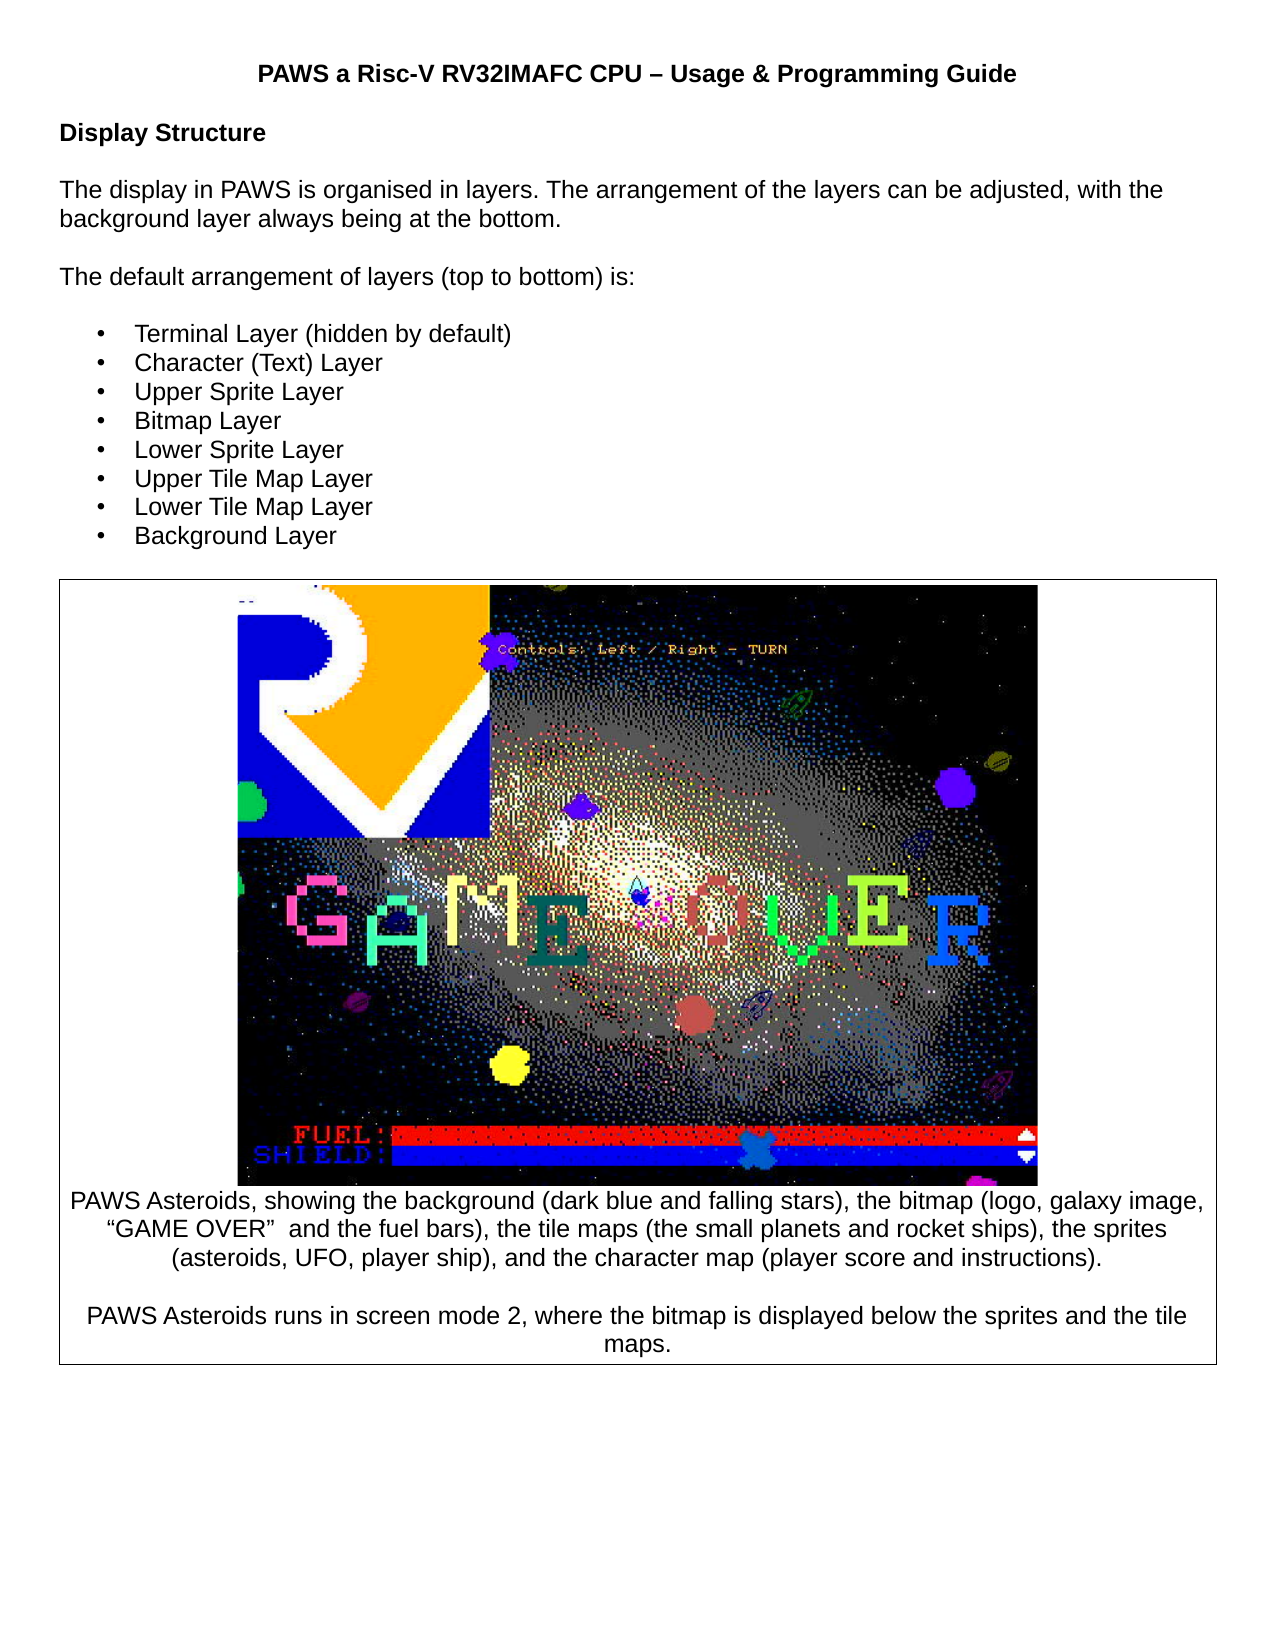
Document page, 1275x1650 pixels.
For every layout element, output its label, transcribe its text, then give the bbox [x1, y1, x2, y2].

list Character (Text) Layer [97, 348, 1216, 377]
list Lower Tile Map Layer [97, 492, 1216, 521]
text The display in PAWS is organised in layers. The arrangement of the layers can be adjusted, with the background layer always being at the bottom. [59, 176, 1216, 233]
list Terminal Layer (hidden by default) [97, 319, 1216, 348]
list Upper Sprite Layer [97, 377, 1216, 406]
text Display Structure [59, 118, 1216, 147]
text The default arrangement of layers (top to bottom) is: [59, 262, 1216, 291]
list Background Layer [97, 521, 1216, 550]
picture [237, 585, 1038, 1186]
list Upper Tile Map Layer [97, 463, 1216, 492]
list Bitmap Layer [97, 406, 1216, 435]
list Lower Sprite Layer [97, 435, 1216, 463]
table_header PAWS Asteroids, showing the background (dark blue and falling stars), the bitmap (logo, galaxy image, “GAME OVER” and the fuel bars), the tile maps (the small planets and rocket ships), the sprites (asteroids, UFO, player ship), and the character map (player score and instructions). PAWS Asteroids runs in screen mode 2, where the bitmap is displayed below the sprites and the tile maps. [60, 580, 1216, 1364]
